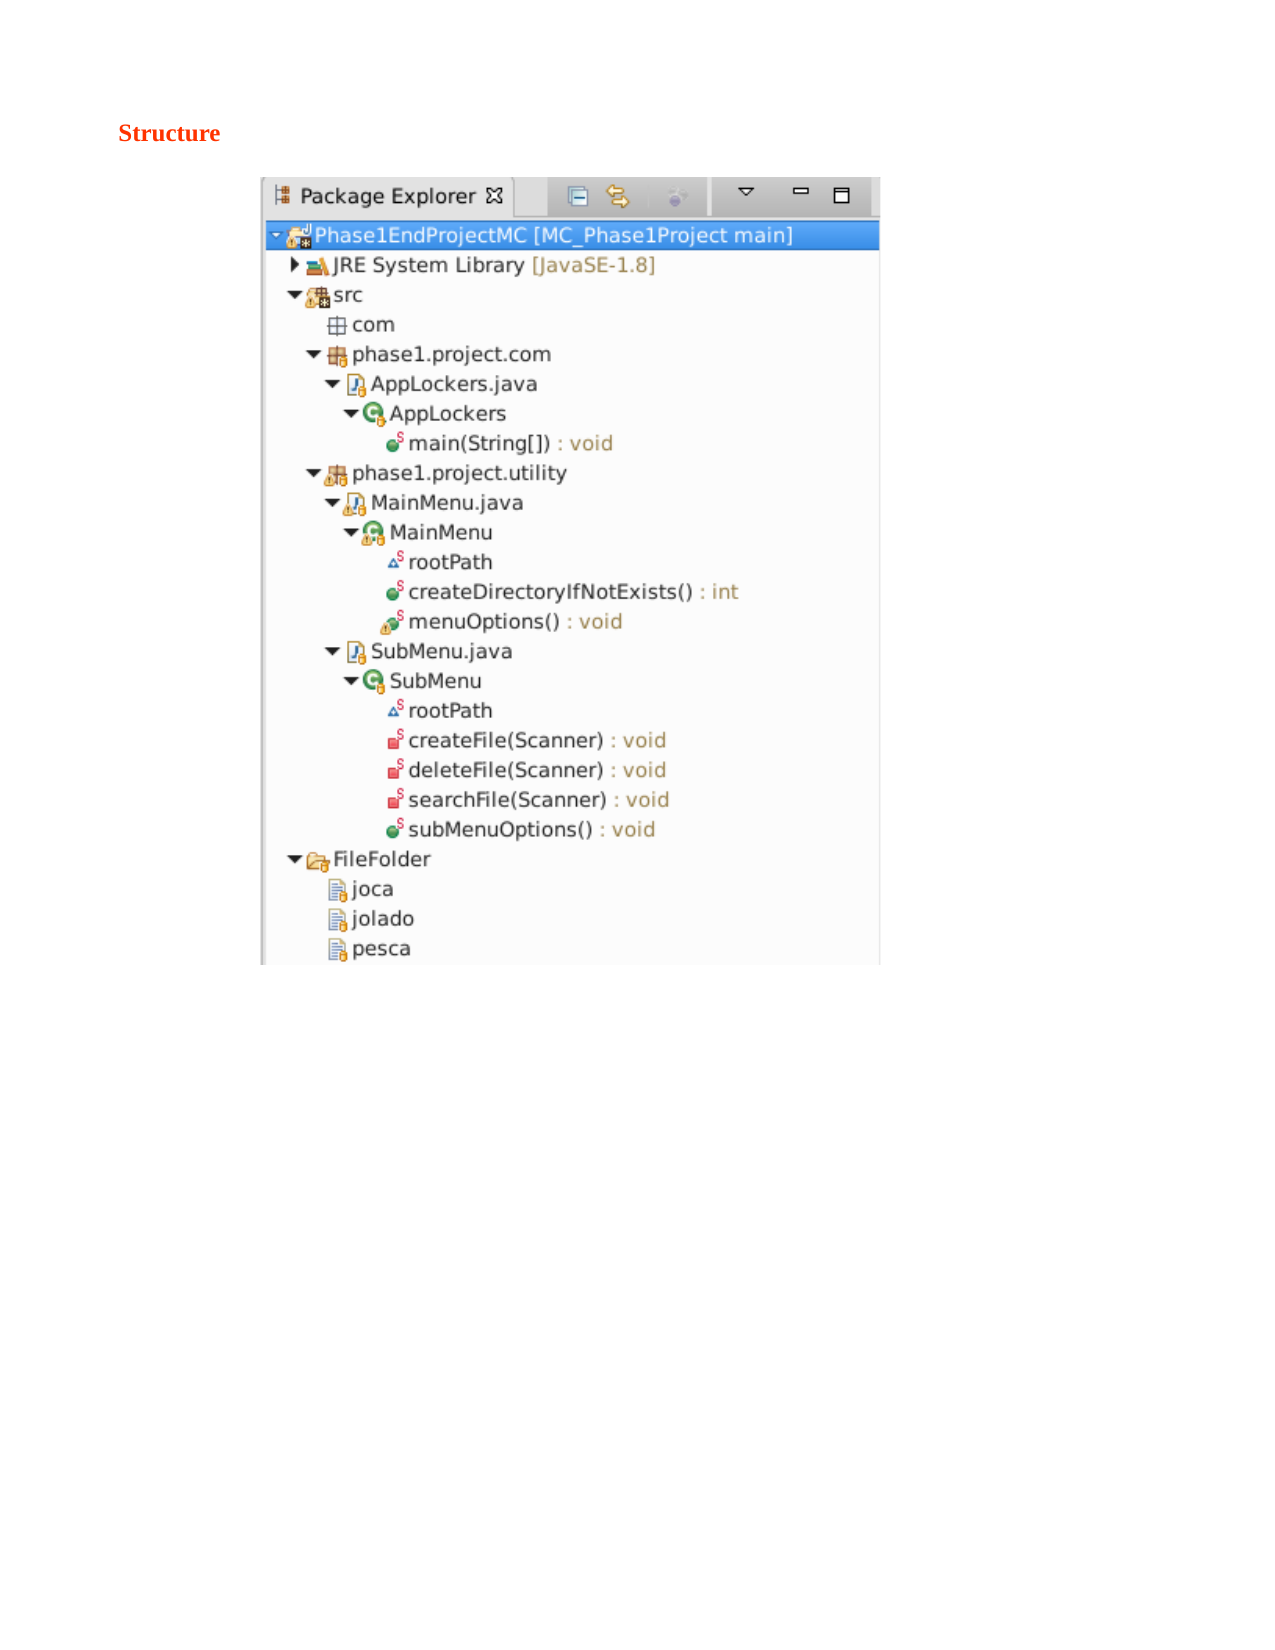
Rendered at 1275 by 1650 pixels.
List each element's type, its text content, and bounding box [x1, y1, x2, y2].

picture [260, 177, 881, 965]
text Structure [118, 118, 1157, 147]
